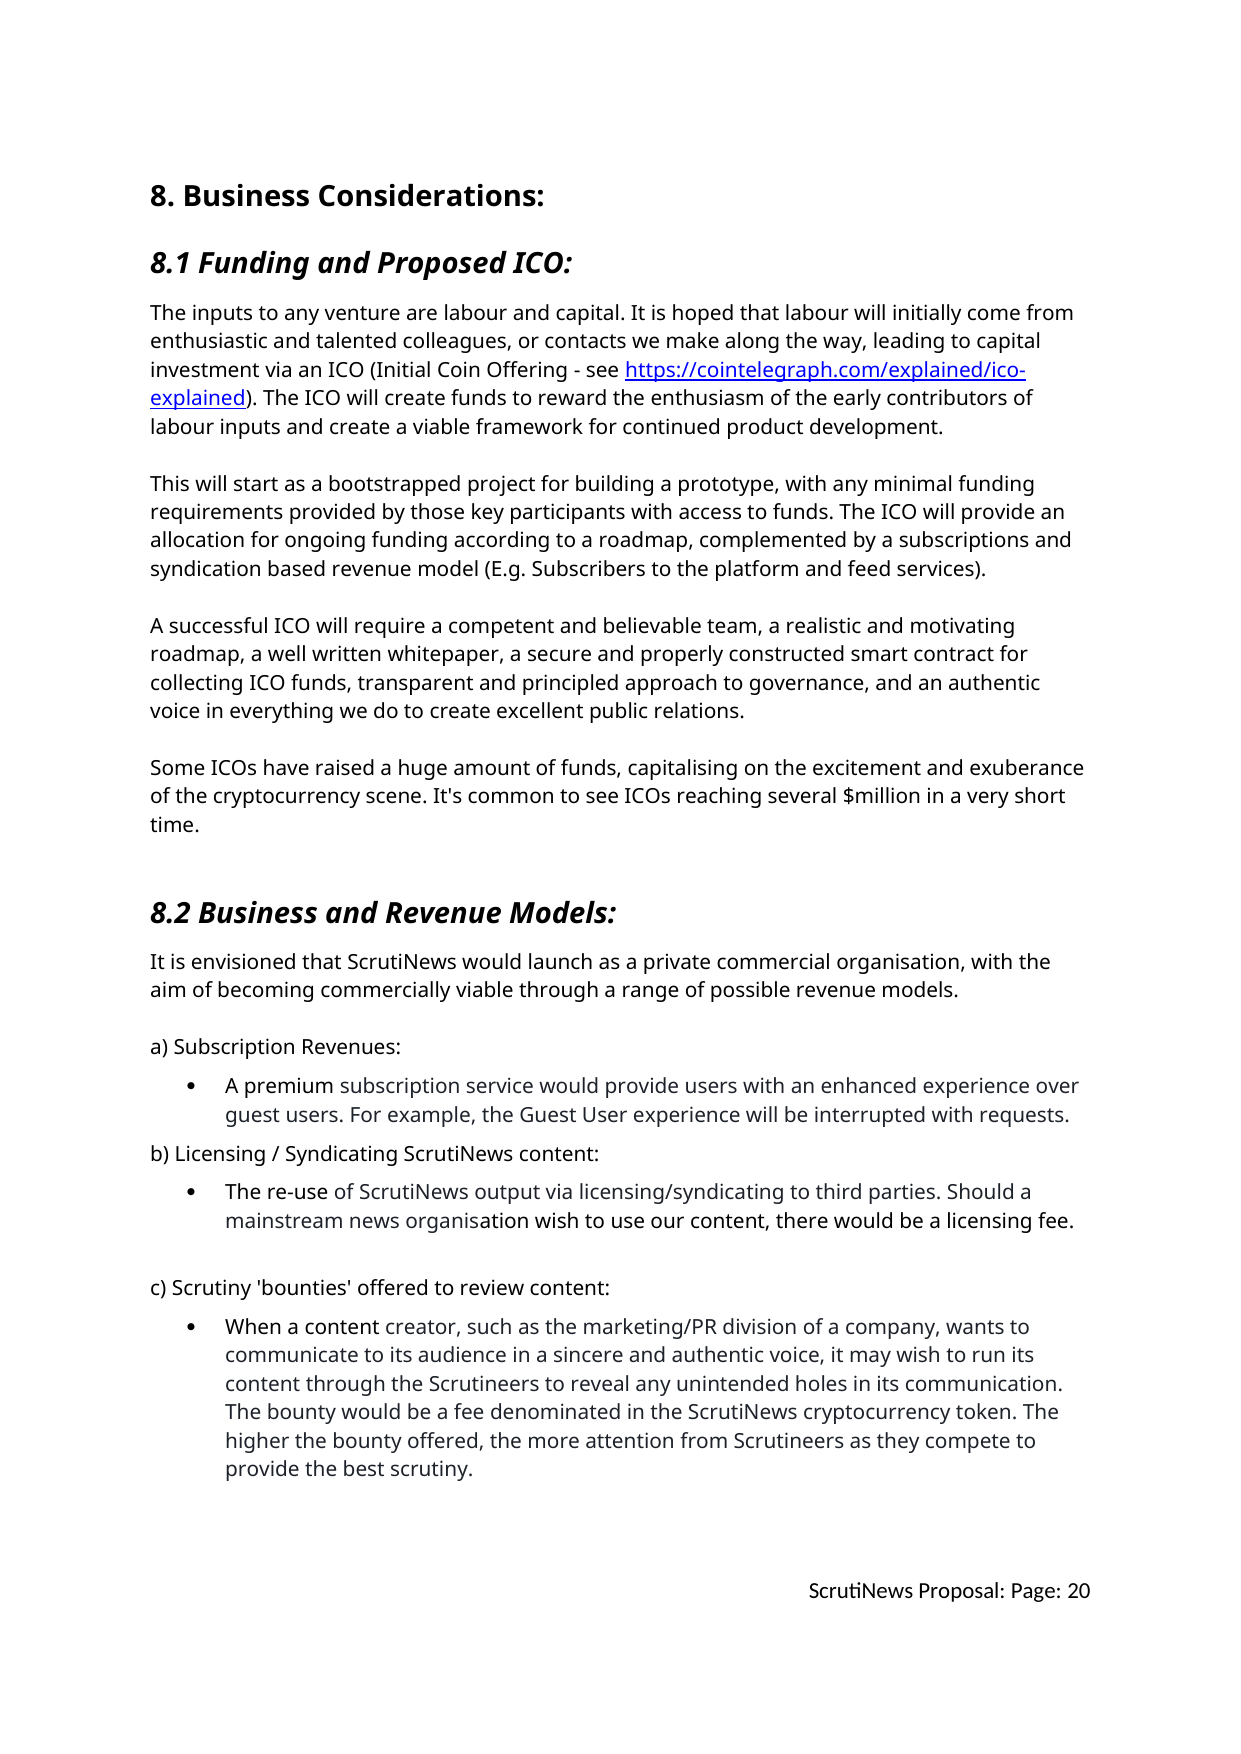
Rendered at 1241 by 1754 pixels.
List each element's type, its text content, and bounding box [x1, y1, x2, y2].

text a) Subscription Revenues: [150, 1032, 1090, 1061]
text b) Licensing / Syndicating ScrutiNews content: [150, 1139, 1090, 1167]
list The re-use of ScrutiNews output via licensing/syndicating to third parties. Should a mainstream news organisation wish to use our content, there would be a licensing fee. [187, 1177, 1090, 1234]
subtitle 8.1 Funding and Proposed ICO: [150, 243, 1090, 282]
subtitle 8.2 Business and Revenue Models: [150, 892, 1090, 932]
list A premium subscription service would provide users with an enhanced experience over guest users. For example, the Guest User experience will be interrupted with requests. [187, 1071, 1090, 1128]
text This will start as a bootstrapped project for building a prototype, with any minimal funding requirements provided by those key participants with access to funds. The ICO will provide an allocation for ongoing funding according to a roadmap, complemented by a subscriptions and syndication based revenue model (E.g. Subscribers to the platform and feed services). [150, 469, 1090, 582]
text It is envisioned that ScrutiNews would launch as a private commercial organisation, with the aim of becoming commercially viable through a range of possible revenue models. [150, 947, 1090, 1004]
text c) Scrutiny 'bounties' offered to review content: [150, 1273, 1090, 1302]
text A successful ICO will require a competent and believable team, a realistic and motivating roadmap, a well written whitepaper, a secure and properly constructed smart contract for collecting ICO funds, transparent and principled approach to governance, and an authentic voice in everything we do to create excellent public relations. [150, 611, 1090, 725]
list When a content creator, such as the marketing/PR division of a company, wants to communicate to its audience in a sincere and authentic voice, it may wish to run its content through the Scrutineers to reveal any unintended holes in its communication. The bounty would be a fee denominated in the ScrutiNews cryptocurrency token. The higher the bounty offered, the more attention from Scrutineers as they compete to provide the best scrutiny. [187, 1312, 1090, 1483]
subtitle 8. Business Considerations: [150, 175, 1090, 215]
text Some ICOs have raised a huge amount of funds, capitalising on the excitement and exuberance of the cryptocurrency scene. It's common to see ICOs reaching several $million in a very short time. [150, 753, 1090, 838]
text The inputs to any venture are labour and capital. It is hoped that labour will initially come from enthusiastic and talented colleagues, or contacts we make along the way, leading to capital investment via an ICO (Initial Coin Offering - see https://cointelegraph.com/explained/ico-explained). The ICO will create funds to reward the enthusiasm of the early contributors of labour inputs and create a viable framework for continued product development. [150, 298, 1090, 440]
